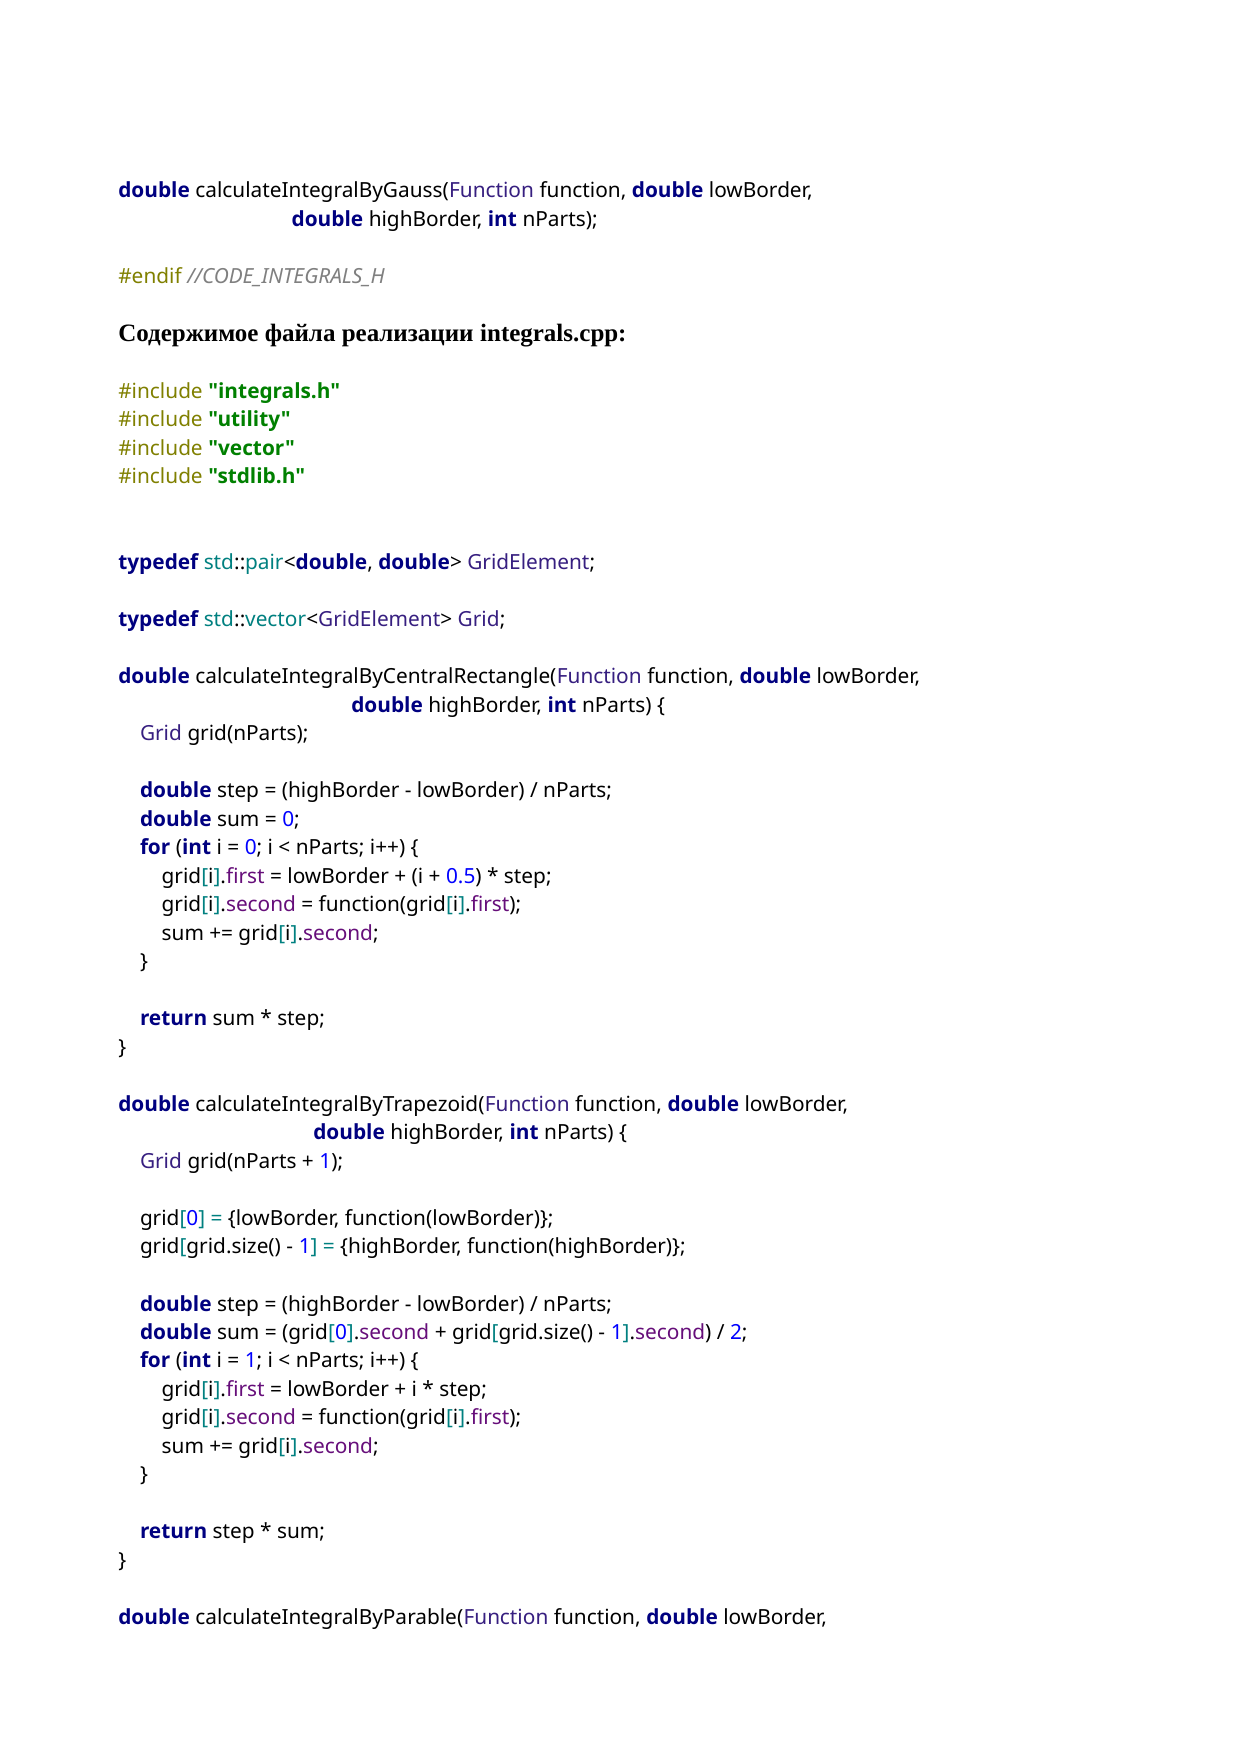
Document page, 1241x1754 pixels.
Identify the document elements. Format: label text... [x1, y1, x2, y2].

text #include "integrals.h" #include "utility" #include "vector" #include "stdlib.h" typedef std::pair<double, double> GridElement; typedef std::vector<GridElement> Grid; double calculateIntegralByCentralRectangle(Function function, double lowBorder, double highBorder, int nParts) { Grid grid(nParts); double step = (highBorder - lowBorder) / nParts; double sum = 0; for (int i = 0; i < nParts; i++) { grid[i].first = lowBorder + (i + 0.5) * step; grid[i].second = function(grid[i].first); sum += grid[i].second; } return sum * step; } double calculateIntegralByTrapezoid(Function function, double lowBorder, double highBorder, int nParts) { Grid grid(nParts + 1); grid[0] = {lowBorder, function(lowBorder)}; grid[grid.size() - 1] = {highBorder, function(highBorder)}; double step = (highBorder - lowBorder) / nParts; double sum = (grid[0].second + grid[grid.size() - 1].second) / 2; for (int i = 1; i < nParts; i++) { grid[i].first = lowBorder + i * step; grid[i].second = function(grid[i].first); sum += grid[i].second; } return step * sum; } double calculateIntegralByParable(Function function, double lowBorder, [118, 376, 1017, 1631]
text double calculateIntegralByGauss(Function function, double lowBorder, double highBorder, int nParts); #endif //CODE_INTEGRALS_H [118, 118, 1017, 318]
text Содержимое файла реализации integrals.cpp: [118, 318, 1017, 347]
